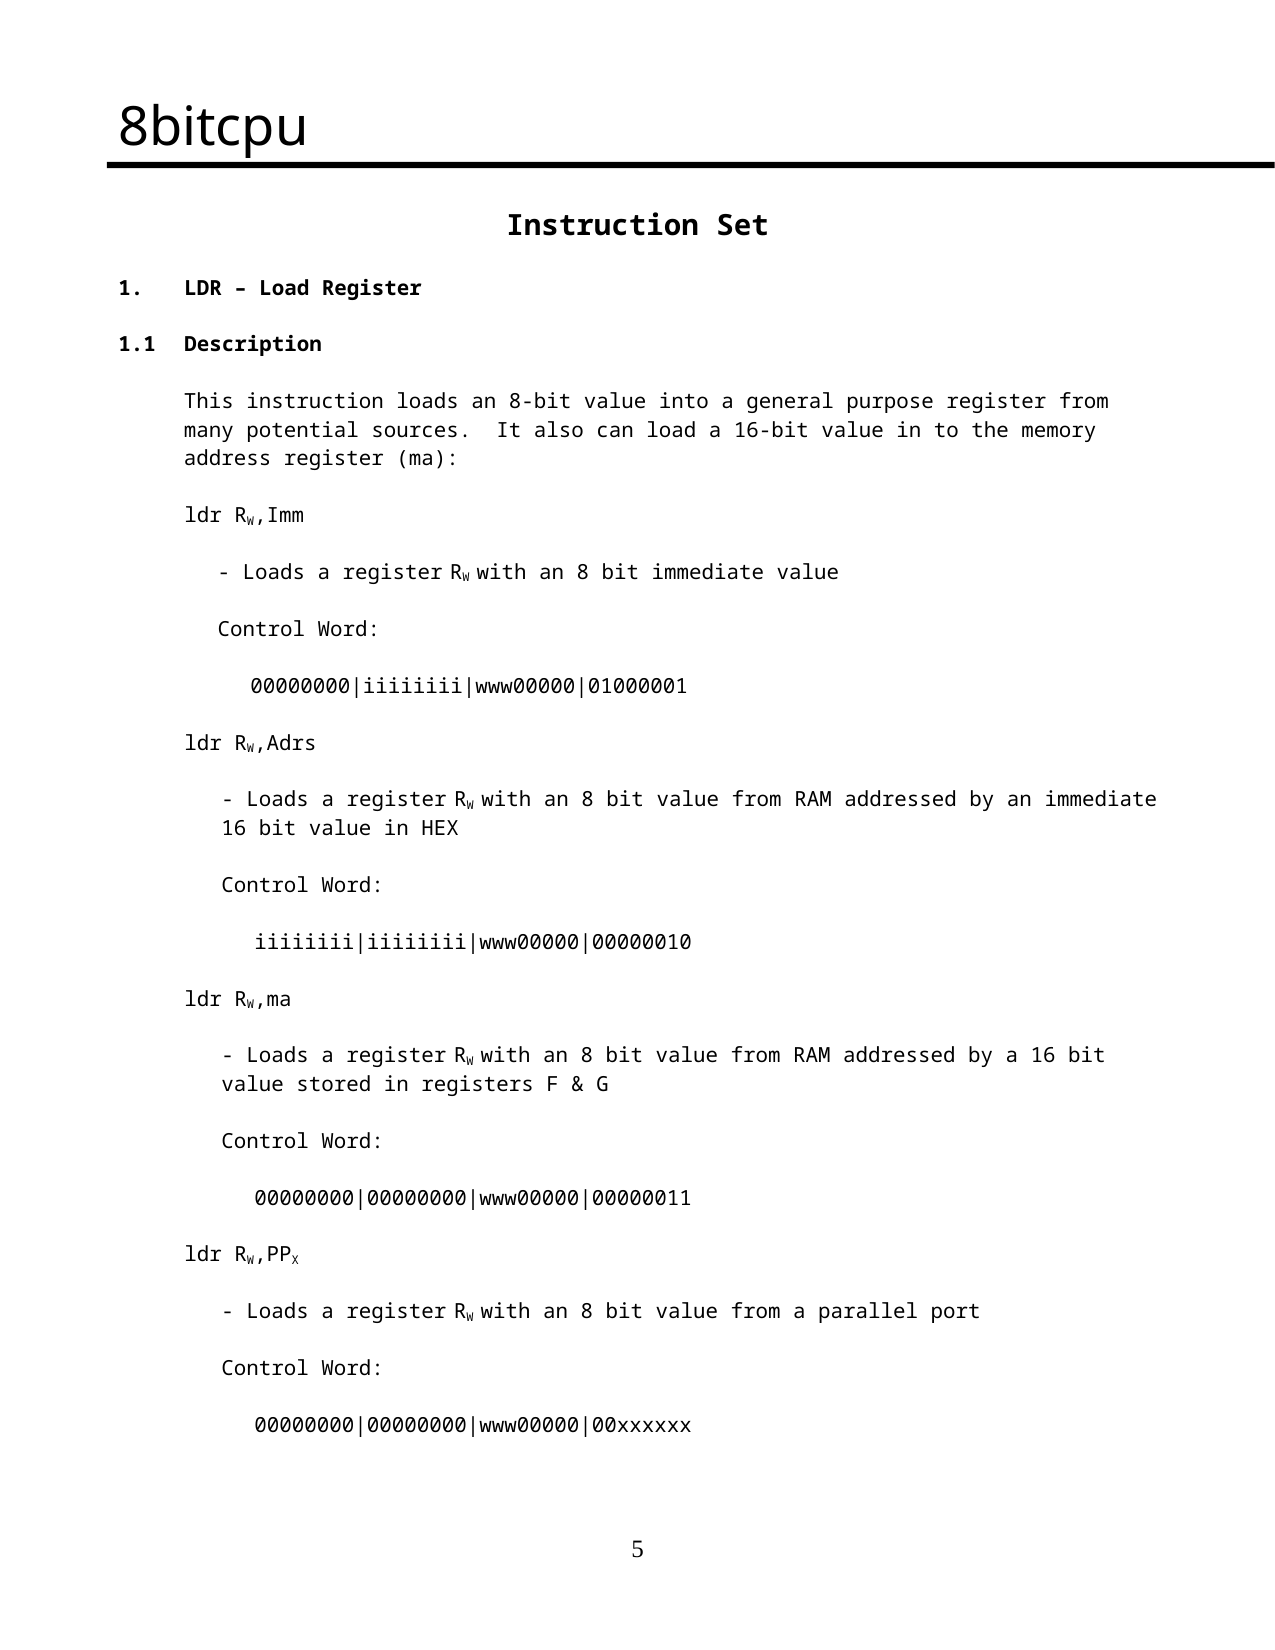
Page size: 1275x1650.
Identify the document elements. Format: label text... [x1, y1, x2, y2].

text - Loads a register RW with an 8 bit immediate value [118, 557, 1157, 586]
text ldr RW,PPX [118, 1239, 1157, 1268]
text Control Word: [221, 1353, 1157, 1382]
text ldr RW,Imm [118, 500, 1157, 529]
text 00000000|iiiiiiii|www00000|01000001 [118, 671, 1157, 699]
text iiiiiiii|iiiiiiii|www00000|00000010 [221, 927, 1157, 955]
text - Loads a register RW with an 8 bit value from RAM addressed by a 16 bit value stored in registers F & G [221, 1041, 1157, 1097]
text 1.1 Description [118, 329, 1157, 358]
text 1. LDR – Load Register [118, 273, 1157, 301]
text - Loads a register RW with an 8 bit value from RAM addressed by an immediate 16 bit value in HEX [221, 784, 1157, 841]
text 00000000|00000000|www00000|00xxxxxx [221, 1410, 1157, 1439]
text Control Word: [118, 614, 1157, 642]
text ldr RW,ma [118, 984, 1157, 1012]
text 00000000|00000000|www00000|00000011 [221, 1183, 1157, 1211]
text ldr RW,Adrs [118, 728, 1157, 756]
text This instruction loads an 8-bit value into a general purpose register from many potential sources. It also can load a 16-bit value in to the memory address register (ma): [184, 386, 1157, 472]
text Instruction Set [118, 204, 1157, 244]
text Control Word: [221, 1126, 1157, 1154]
text - Loads a register RW with an 8 bit value from a parallel port [221, 1296, 1157, 1325]
text Control Word: [221, 870, 1157, 898]
